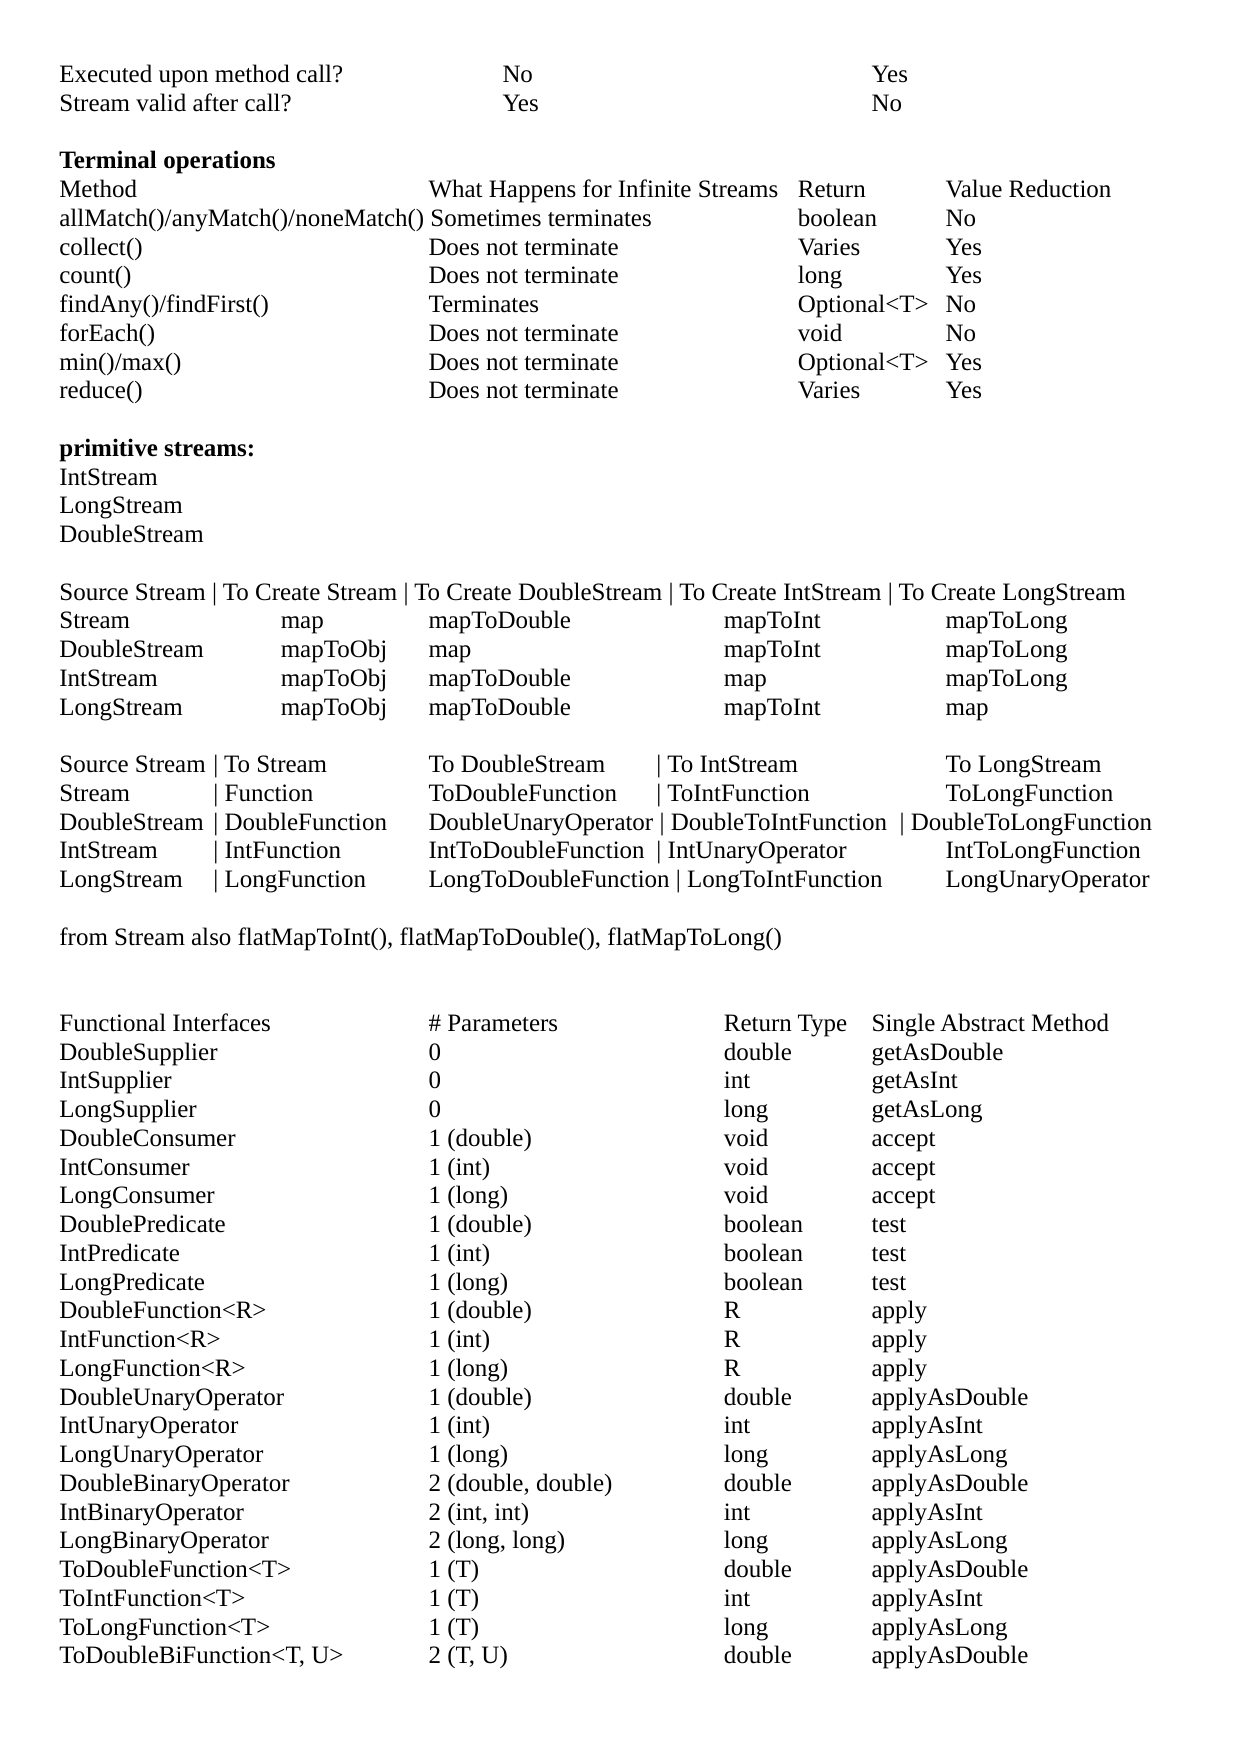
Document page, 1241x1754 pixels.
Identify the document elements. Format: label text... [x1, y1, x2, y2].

text IntFunction<R> 1 (int) R apply [59, 1324, 1181, 1353]
text Terminal operations [59, 145, 1181, 174]
text findAny()/findFirst() Terminates Optional<T> No [59, 289, 1181, 318]
text LongUnaryOperator 1 (long) long applyAsLong [59, 1439, 1181, 1468]
text ToLongFunction<T> 1 (T) long applyAsLong [59, 1612, 1181, 1640]
text Stream map mapToDouble mapToInt mapToLong [59, 605, 1181, 634]
text IntConsumer 1 (int) void accept [59, 1152, 1181, 1180]
text Source Stream | To Stream To DoubleStream | To IntStream To LongStream [59, 749, 1181, 778]
text IntStream | IntFunction IntToDoubleFunction | IntUnaryOperator IntToLongFunction [59, 835, 1181, 864]
text Stream | Function ToDoubleFunction | ToIntFunction ToLongFunction [59, 778, 1181, 807]
text primitive streams: [59, 433, 1181, 462]
text DoubleFunction<R> 1 (double) R apply [59, 1295, 1181, 1324]
text LongConsumer 1 (long) void accept [59, 1180, 1181, 1209]
text ToDoubleFunction<T> 1 (T) double applyAsDouble [59, 1554, 1181, 1583]
text Stream valid after call? Yes No [59, 88, 1181, 117]
text ToDoubleBiFunction<T, U> 2 (T, U) double applyAsDouble [59, 1640, 1181, 1669]
text Executed upon method call? No Yes [59, 59, 1181, 88]
text DoubleBinaryOperator 2 (double, double) double applyAsDouble [59, 1468, 1181, 1497]
text min()/max() Does not terminate Optional<T> Yes [59, 347, 1181, 375]
text ToIntFunction<T> 1 (T) int applyAsInt [59, 1583, 1181, 1612]
text count() Does not terminate long Yes [59, 260, 1181, 289]
text DoubleStream | DoubleFunction DoubleUnaryOperator | DoubleToIntFunction | DoubleToLongFunction [59, 807, 1181, 835]
text Source Stream | To Create Stream | To Create DoubleStream | To Create IntStream | To Create LongStream [59, 577, 1181, 605]
text IntStream mapToObj mapToDouble map mapToLong [59, 663, 1181, 692]
text Functional Interfaces # Parameters Return Type Single Abstract Method [59, 1008, 1181, 1037]
text reduce() Does not terminate Varies Yes [59, 375, 1181, 404]
text IntBinaryOperator 2 (int, int) int applyAsInt [59, 1497, 1181, 1525]
text IntPredicate 1 (int) boolean test [59, 1238, 1181, 1267]
text allMatch()/anyMatch()/noneMatch() Sometimes terminates boolean No [59, 203, 1181, 232]
text LongStream [59, 490, 1181, 519]
text Method What Happens for Infinite Streams Return Value Reduction [59, 174, 1181, 203]
text DoubleStream [59, 519, 1181, 548]
text from Stream also flatMapToInt(), flatMapToDouble(), flatMapToLong() [59, 922, 1181, 950]
text LongStream mapToObj mapToDouble mapToInt map [59, 692, 1181, 720]
text DoublePredicate 1 (double) boolean test [59, 1209, 1181, 1238]
text LongFunction<R> 1 (long) R apply [59, 1353, 1181, 1382]
text IntStream [59, 462, 1181, 490]
text DoubleUnaryOperator 1 (double) double applyAsDouble [59, 1382, 1181, 1410]
text collect() Does not terminate Varies Yes [59, 232, 1181, 260]
text LongStream | LongFunction LongToDoubleFunction | LongToIntFunction LongUnaryOperator [59, 864, 1181, 893]
text DoubleSupplier 0 double getAsDouble [59, 1037, 1181, 1065]
text IntUnaryOperator 1 (int) int applyAsInt [59, 1410, 1181, 1439]
text IntSupplier 0 int getAsInt [59, 1065, 1181, 1094]
text forEach() Does not terminate void No [59, 318, 1181, 347]
text LongBinaryOperator 2 (long, long) long applyAsLong [59, 1525, 1181, 1554]
text DoubleConsumer 1 (double) void accept [59, 1123, 1181, 1152]
text LongSupplier 0 long getAsLong [59, 1094, 1181, 1123]
text DoubleStream mapToObj map mapToInt mapToLong [59, 634, 1181, 663]
text LongPredicate 1 (long) boolean test [59, 1267, 1181, 1295]
